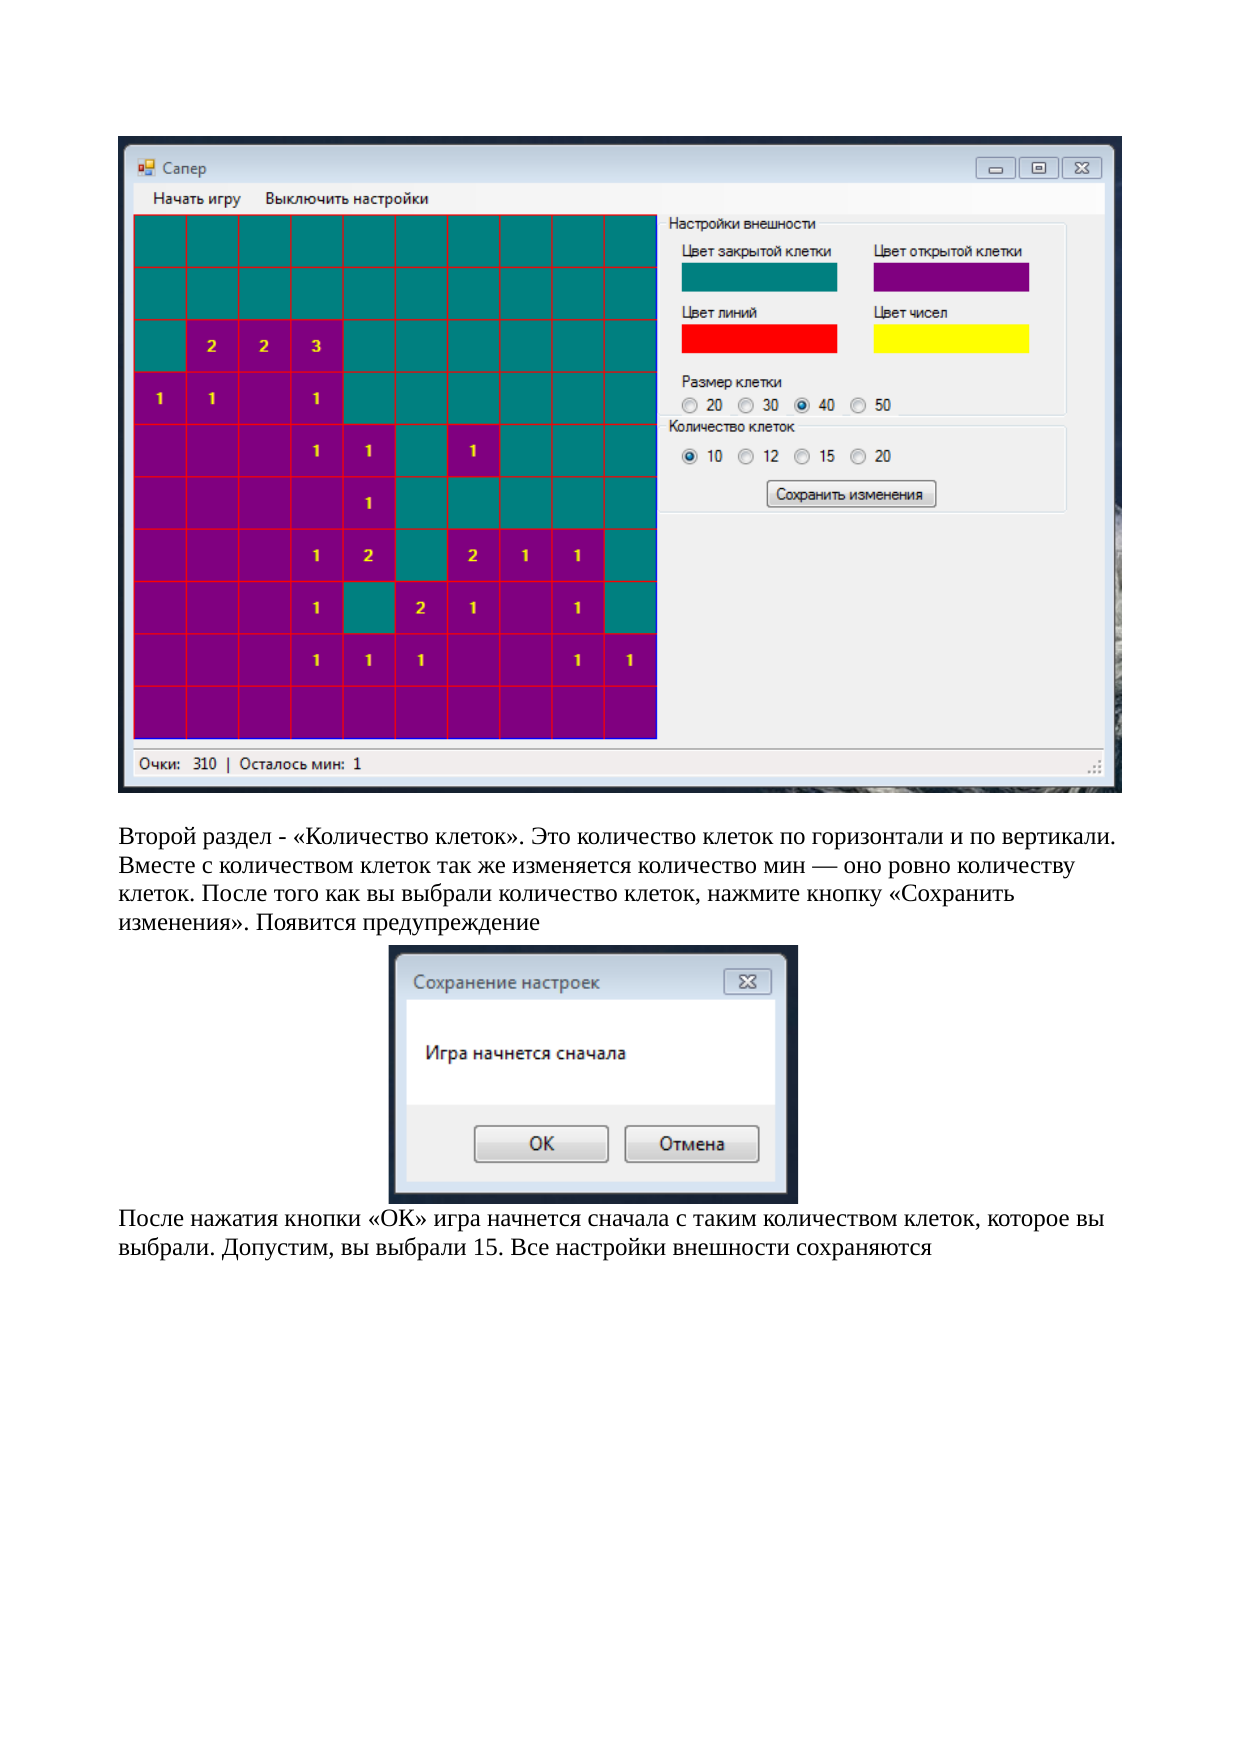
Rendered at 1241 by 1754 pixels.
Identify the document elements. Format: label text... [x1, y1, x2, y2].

text Второй раздел - «Количество клеток». Это количество клеток по горизонтали и по вертикали. Вместе с количеством клеток так же изменяется количество мин — оно ровно количеству клеток. После того как вы выбрали количество клеток, нажмите кнопку «Сохранить изменения». Появится предупреждение [118, 821, 1122, 936]
text После нажатия кнопки «ОК» игра начнется сначала с таким количеством клеток, которое вы выбрали. Допустим, вы выбрали 15. Все настройки внешности сохраняются [118, 936, 1122, 1261]
